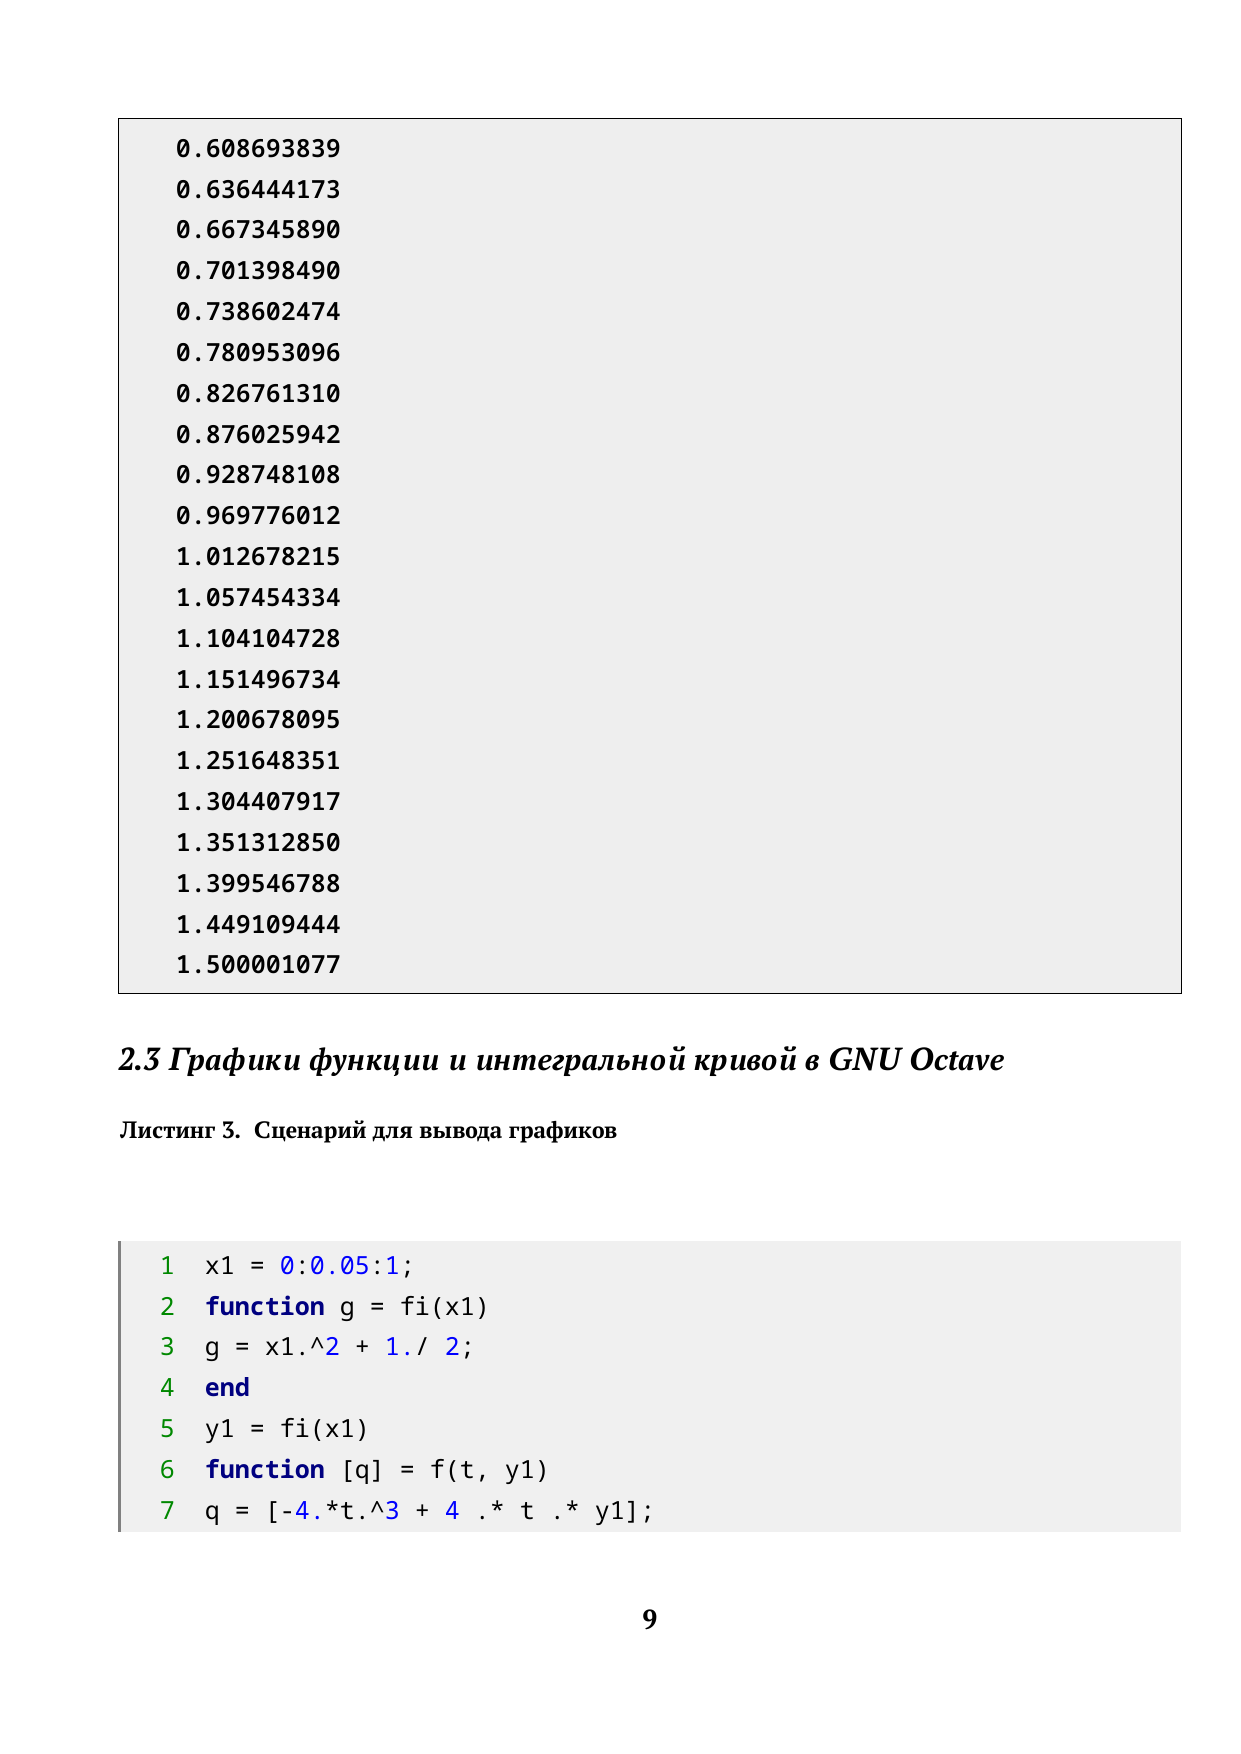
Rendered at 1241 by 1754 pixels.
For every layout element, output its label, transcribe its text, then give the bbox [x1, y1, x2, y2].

text 7 q = [-4.*t.^3 + 4 .* t .* y1]; [121, 1486, 1181, 1532]
text 6 function [q] = f(t, y1) [121, 1446, 1181, 1486]
text 1.012678215 [119, 526, 1181, 567]
text 1 x1 = 0:0.05:1; [121, 1241, 1181, 1281]
text 0.876025942 [119, 404, 1181, 445]
text 0.701398490 [119, 241, 1181, 281]
text 0.608693839 [119, 119, 1181, 159]
text 1.104104728 [119, 608, 1181, 649]
text 0.928748108 [119, 445, 1181, 486]
text 0.738602474 [119, 281, 1181, 322]
text 2 function g = fi(x1) [121, 1282, 1181, 1322]
text 1.057454334 [119, 567, 1181, 608]
text Листинг 3. Сценарий для вывода графиков [119, 1115, 1180, 1144]
text 0.667345890 [119, 200, 1181, 241]
text 1.151496734 [119, 649, 1181, 690]
text 0.826761310 [119, 363, 1181, 404]
text 0.780953096 [119, 322, 1181, 363]
text 1.399546788 [119, 853, 1181, 894]
text 1.200678095 [119, 690, 1181, 731]
text 1.251648351 [119, 731, 1181, 771]
text 1.500001077 [119, 935, 1181, 993]
subtitle 2.3 Графики функции и интегральной кривой в GNU Octave [118, 1039, 1181, 1077]
text 0.636444173 [119, 159, 1181, 200]
text 1.304407917 [119, 771, 1181, 812]
text 5 y1 = fi(x1) [121, 1405, 1181, 1445]
text 0.969776012 [119, 486, 1181, 526]
text 1.351312850 [119, 812, 1181, 853]
text 3 g = x1.^2 + 1./ 2; [121, 1323, 1181, 1363]
text 1.449109444 [119, 894, 1181, 935]
text 4 end [121, 1364, 1181, 1404]
